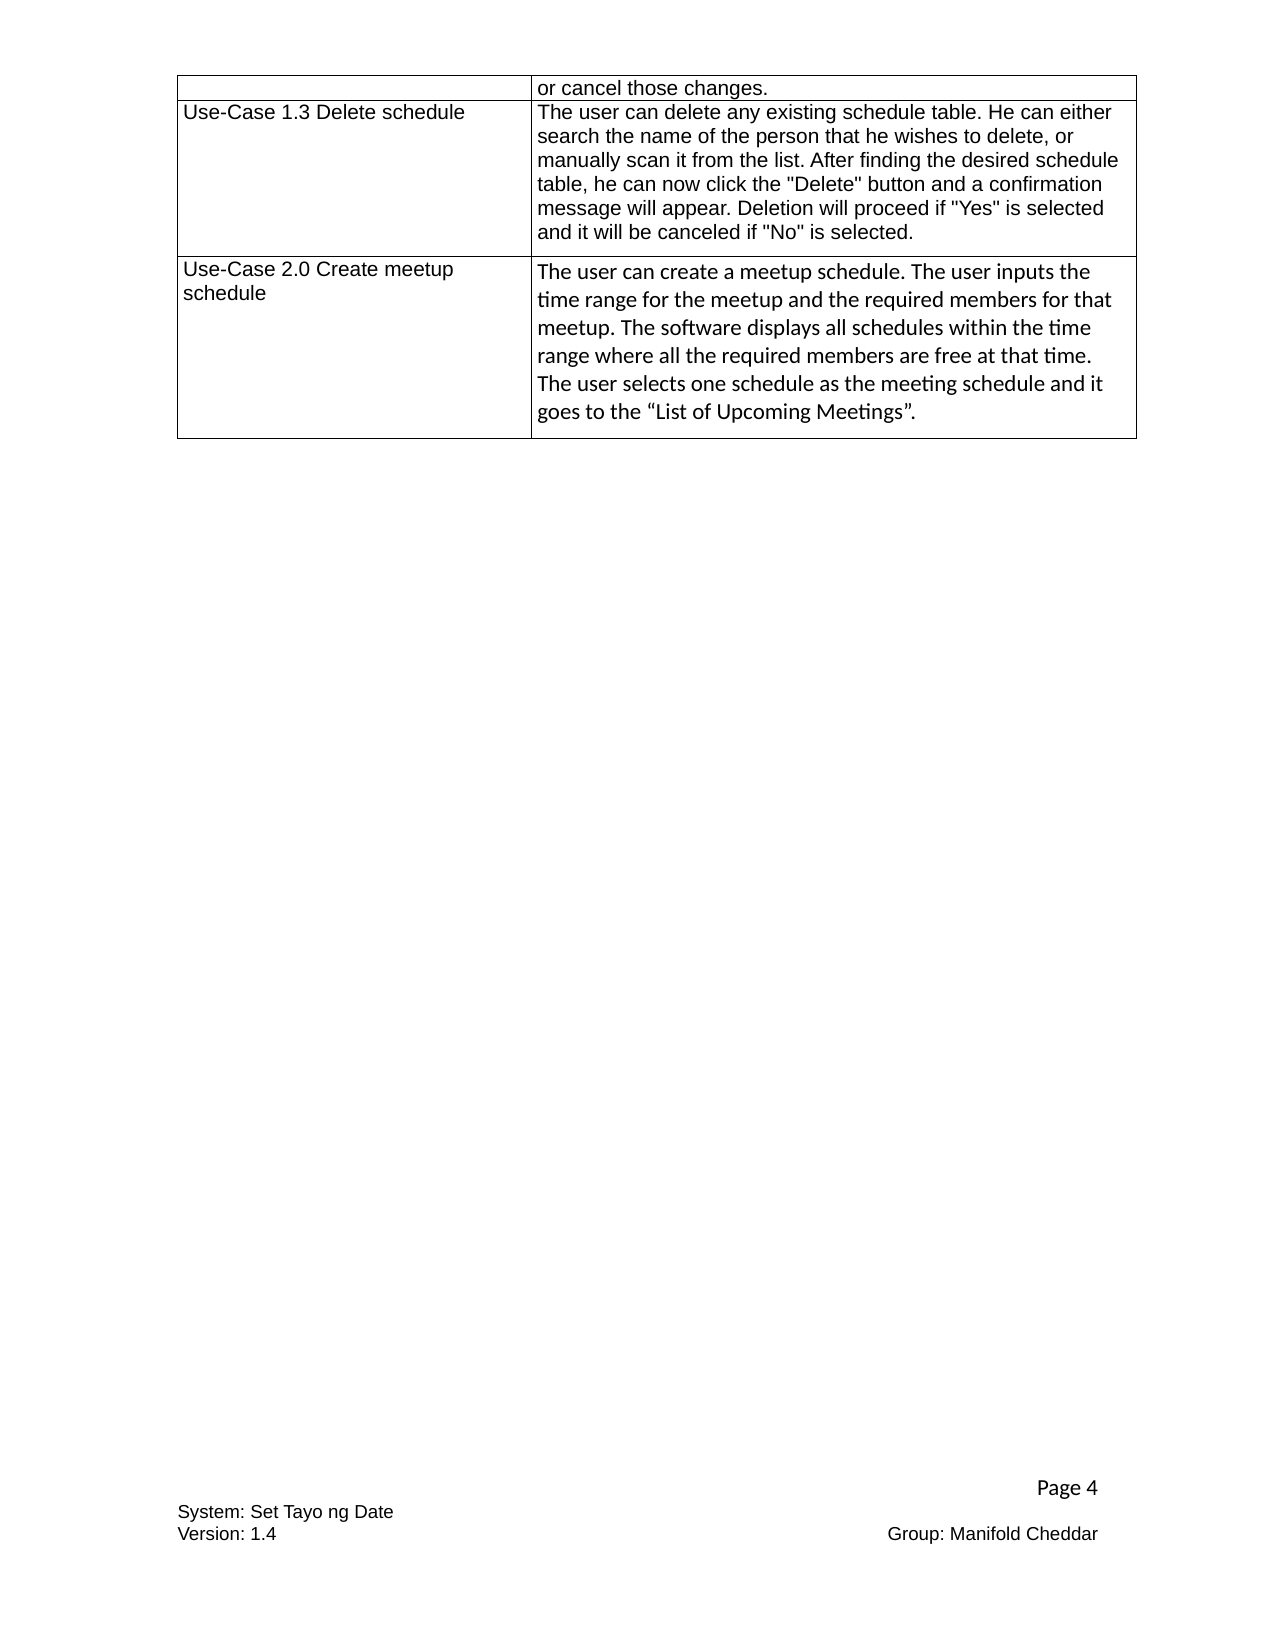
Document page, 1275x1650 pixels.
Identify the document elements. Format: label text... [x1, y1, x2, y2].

table_cell or cancel those changes. [532, 76, 1136, 99]
table_cell Use-Case 2.0 Create meetup schedule [178, 257, 531, 437]
table_cell The user can create a meetup schedule. The user inputs the time range for the meetup and the required members for that meetup. The software displays all schedules within the time range where all the required members are free at that time. The user selects one schedule as the meeting schedule and it goes to the “List of Upcoming Meetings”. [532, 257, 1136, 437]
table_cell Use-Case 1.3 Delete schedule [178, 101, 531, 256]
table_cell [178, 76, 531, 99]
table_cell The user can delete any existing schedule table. He can either search the name of the person that he wishes to delete, or manually scan it from the list. After finding the desired schedule table, he can now click the "Delete" button and a confirmation message will appear. Deletion will proceed if "Yes" is selected and it will be canceled if "No" is selected. [532, 101, 1136, 256]
